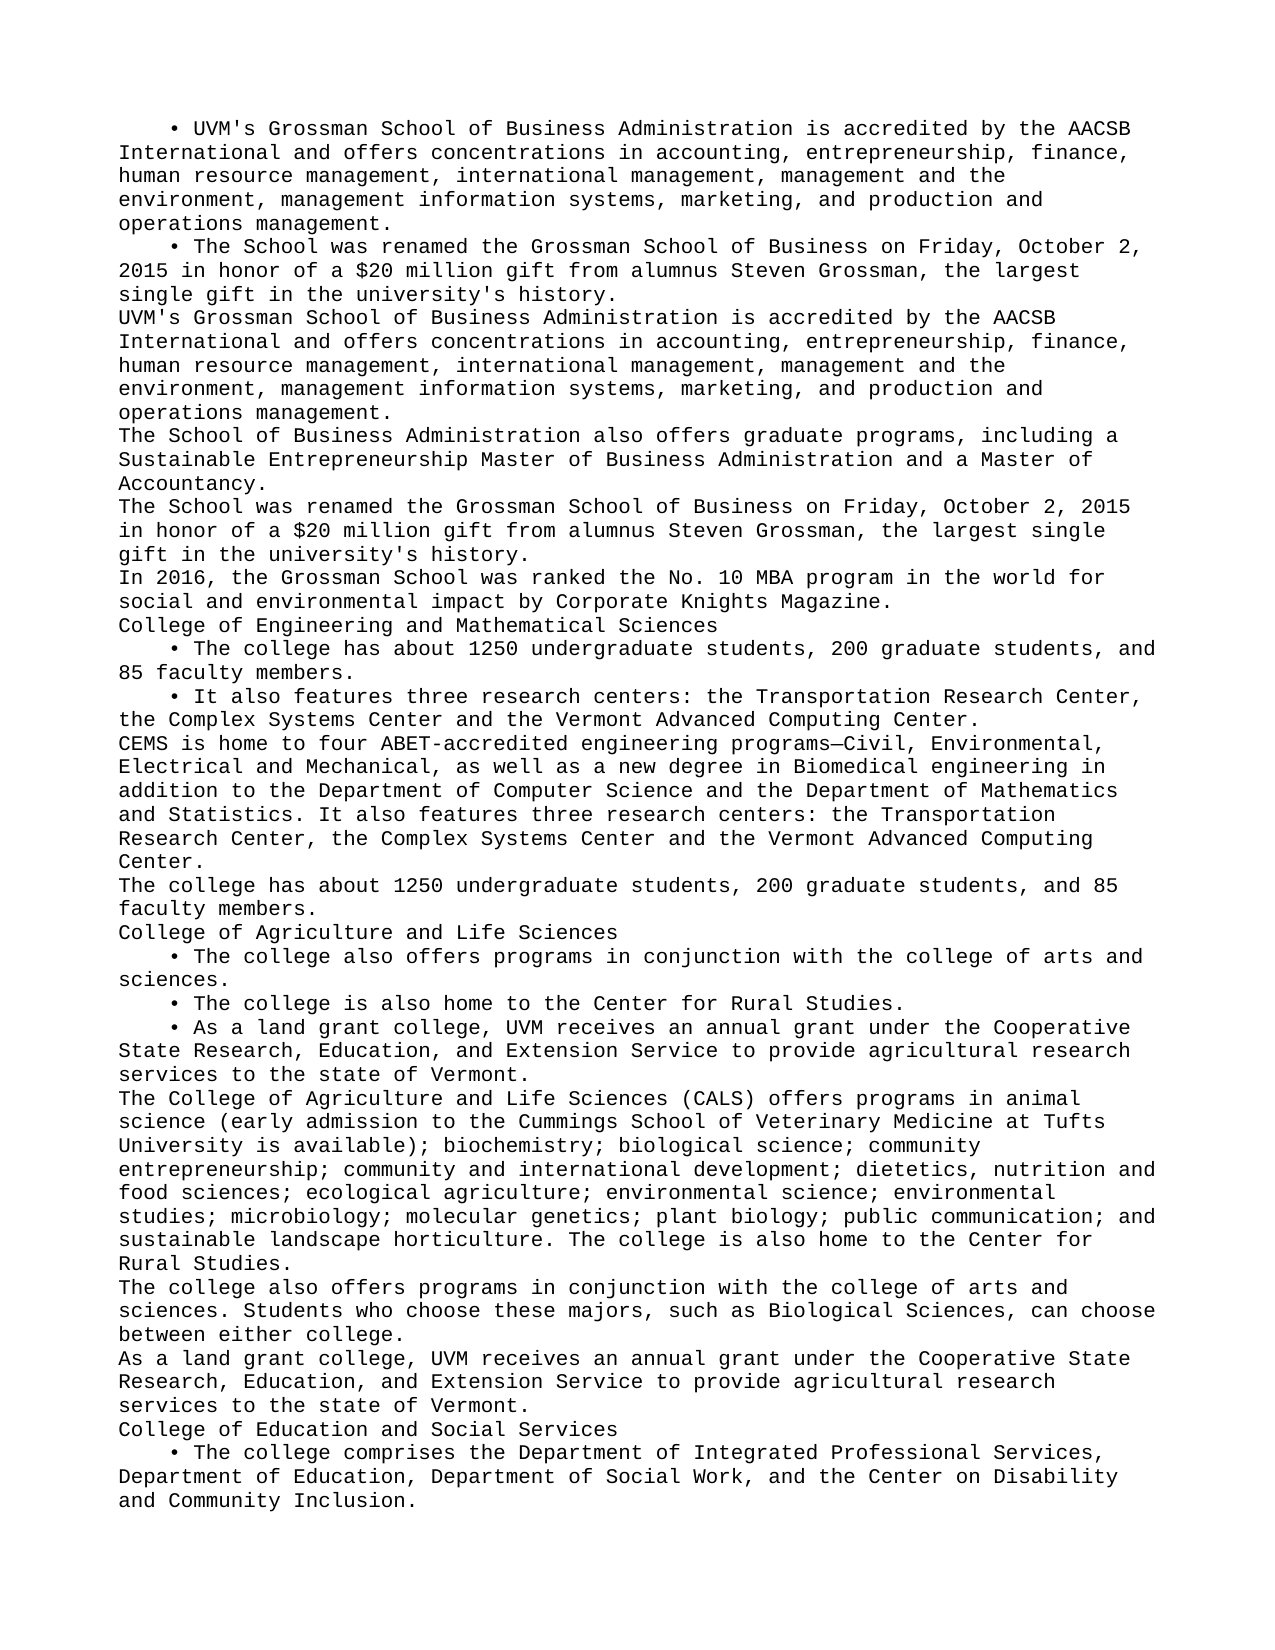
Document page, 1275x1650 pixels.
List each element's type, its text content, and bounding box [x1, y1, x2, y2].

text The college has about 1250 undergraduate students, 200 graduate students, and 85 faculty members. [118, 875, 1157, 922]
text • The college is also home to the Center for Rural Studies. [118, 993, 1157, 1017]
text College of Agriculture and Life Sciences [118, 922, 1157, 946]
text UVM's Grossman School of Business Administration is accredited by the AACSB International and offers concentrations in accounting, entrepreneurship, finance, human resource management, international management, management and the environment, management information systems, marketing, and production and operations management. [118, 307, 1157, 426]
text • The college comprises the Department of Integrated Professional Services, Department of Education, Department of Social Work, and the Center on Disability and Community Inclusion. [118, 1442, 1157, 1513]
text The College of Agriculture and Life Sciences (CALS) offers programs in animal science (early admission to the Cummings School of Veterinary Medicine at Tufts University is available); biochemistry; biological science; community entrepreneurship; community and international development; dietetics, nutrition and food sciences; ecological agriculture; environmental science; environmental studies; microbiology; molecular genetics; plant biology; public communication; and sustainable landscape horticulture. The college is also home to the Center for Rural Studies. [118, 1088, 1157, 1277]
text • UVM's Grossman School of Business Administration is accredited by the AACSB International and offers concentrations in accounting, entrepreneurship, finance, human resource management, international management, management and the environment, management information systems, marketing, and production and operations management. [118, 118, 1157, 236]
text • The college also offers programs in conjunction with the college of arts and sciences. [118, 946, 1157, 993]
text The School was renamed the Grossman School of Business on Friday, October 2, 2015 in honor of a $20 million gift from alumnus Steven Grossman, the largest single gift in the university's history. [118, 496, 1157, 567]
text • It also features three research centers: the Transportation Research Center, the Complex Systems Center and the Vermont Advanced Computing Center. [118, 686, 1157, 733]
text The School of Business Administration also offers graduate programs, including a Sustainable Entrepreneurship Master of Business Administration and a Master of Accountancy. [118, 426, 1157, 496]
text As a land grant college, UVM receives an annual grant under the Cooperative State Research, Education, and Extension Service to provide agricultural research services to the state of Vermont. [118, 1348, 1157, 1419]
text The college also offers programs in conjunction with the college of arts and sciences. Students who choose these majors, such as Biological Sciences, can choose between either college. [118, 1277, 1157, 1348]
text • The college has about 1250 undergraduate students, 200 graduate students, and 85 faculty members. [118, 638, 1157, 686]
text College of Education and Social Services [118, 1419, 1157, 1442]
text CEMS is home to four ABET-accredited engineering programs—Civil, Environmental, Electrical and Mechanical, as well as a new degree in Biomedical engineering in addition to the Department of Computer Science and the Department of Mathematics and Statistics. It also features three research centers: the Transportation Research Center, the Complex Systems Center and the Vermont Advanced Computing Center. [118, 733, 1157, 875]
text College of Engineering and Mathematical Sciences [118, 615, 1157, 638]
text • The School was renamed the Grossman School of Business on Friday, October 2, 2015 in honor of a $20 million gift from alumnus Steven Grossman, the largest single gift in the university's history. [118, 236, 1157, 307]
text In 2016, the Grossman School was ranked the No. 10 MBA program in the world for social and environmental impact by Corporate Knights Magazine. [118, 567, 1157, 615]
text • As a land grant college, UVM receives an annual grant under the Cooperative State Research, Education, and Extension Service to provide agricultural research services to the state of Vermont. [118, 1017, 1157, 1088]
